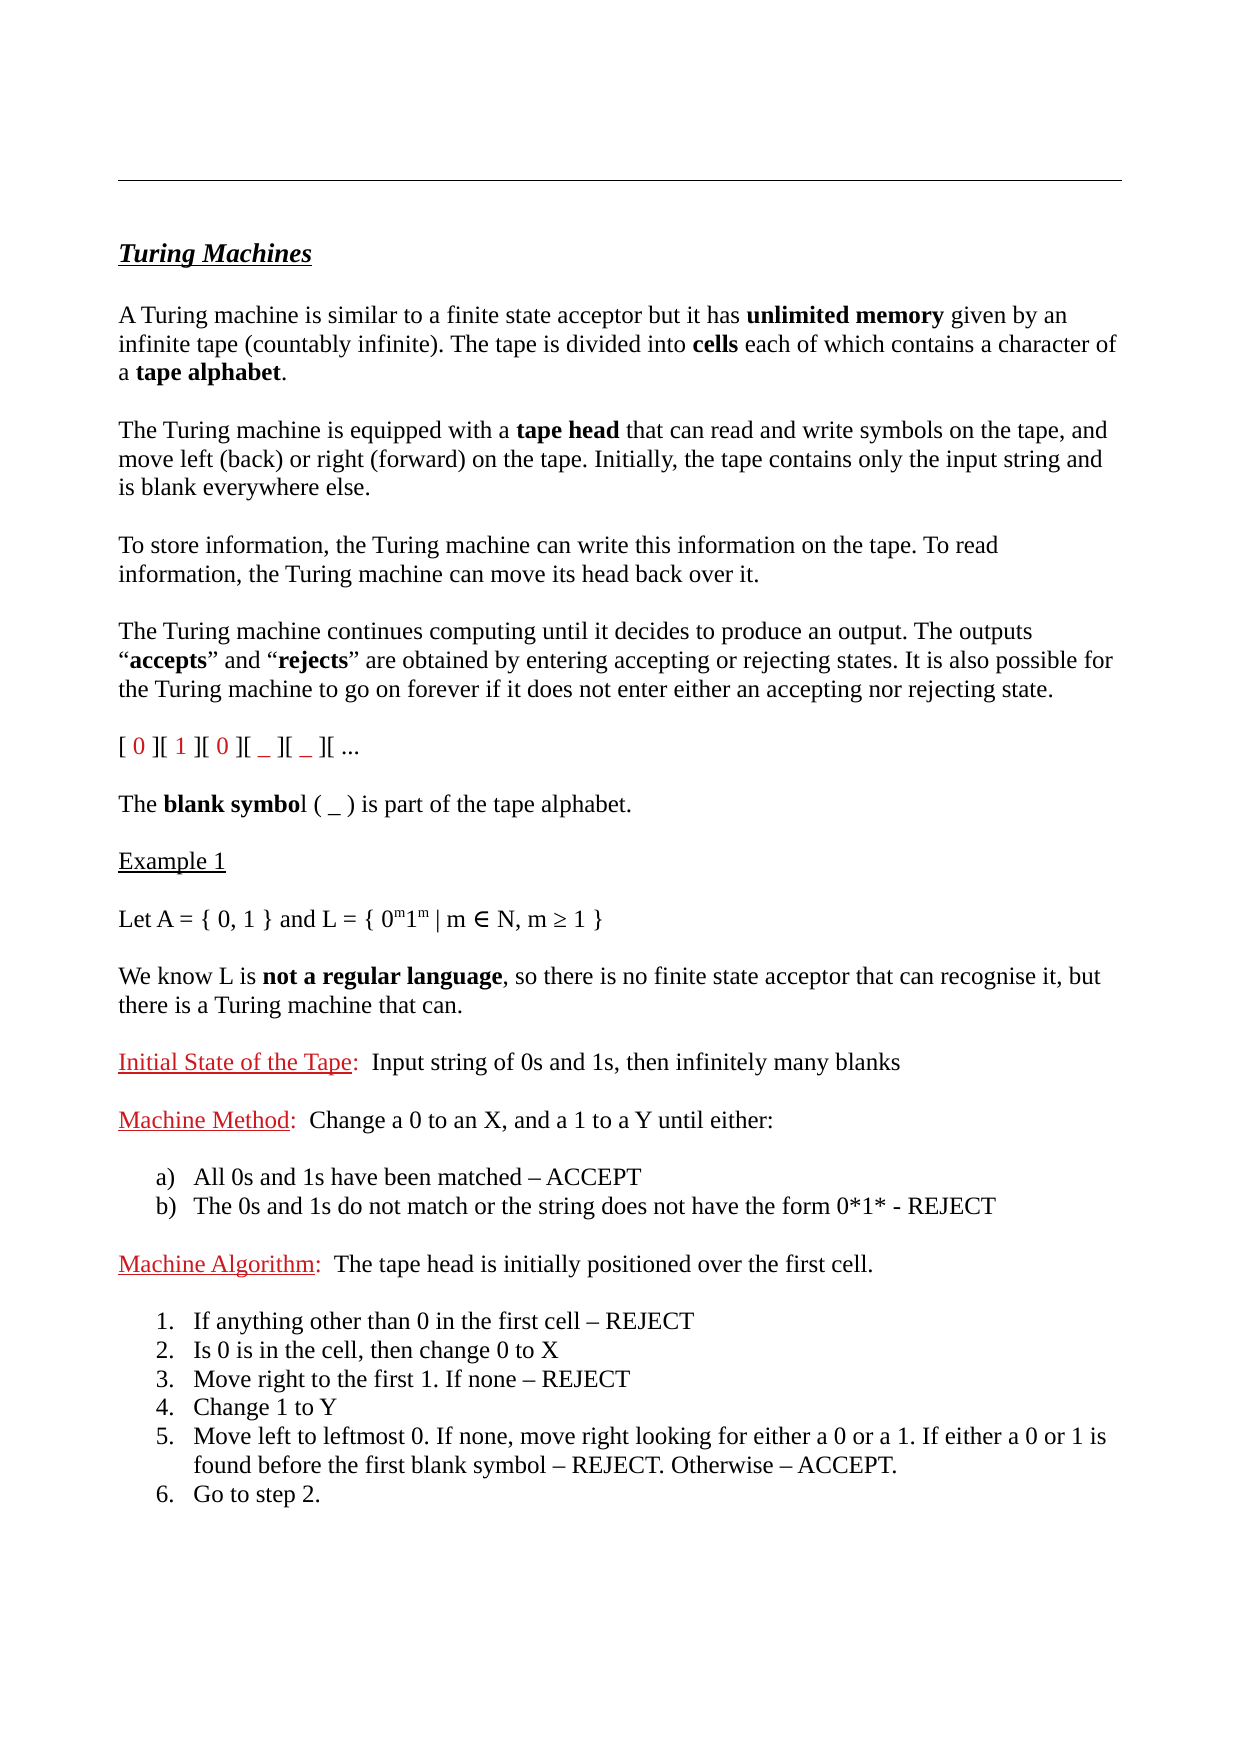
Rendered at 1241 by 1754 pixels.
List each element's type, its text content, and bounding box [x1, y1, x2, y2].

text Turing Machines [118, 238, 1122, 269]
list The 0s and 1s do not match or the string does not have the form 0*1* - REJECT [156, 1191, 1122, 1220]
text A Turing machine is similar to a finite state acceptor but it has unlimited memory given by an infinite tape (countably infinite). The tape is divided into cells each of which contains a character of a tape alphabet. [118, 300, 1122, 386]
list Move left to leftmost 0. If none, move right looking for either a 0 or a 1. If either a 0 or 1 is found before the first blank symbol – REJECT. Otherwise – ACCEPT. [156, 1421, 1122, 1479]
text [ 0 ][ 1 ][ 0 ][ _ ][ _ ][ ... [118, 731, 1122, 760]
text The blank symbol ( _ ) is part of the tape alphabet. [118, 789, 1122, 817]
text The Turing machine continues computing until it decides to produce an output. The outputs “accepts” and “rejects” are obtained by entering accepting or rejecting states. It is also possible for the Turing machine to go on forever if it does not enter either an accepting nor rejecting state. [118, 616, 1122, 702]
text We know L is not a regular language, so there is no finite state acceptor that can recognise it, but there is a Turing machine that can. [118, 961, 1122, 1019]
text Machine Algorithm: The tape head is initially positioned over the first cell. [118, 1249, 1122, 1277]
list Go to step 2. [156, 1479, 1122, 1507]
text Let A = { 0, 1 } and L = { 0m1m | m ∈ N, m ≥ 1 } [118, 904, 1122, 932]
list Move right to the first 1. If none – REJECT [156, 1364, 1122, 1392]
text Example 1 [118, 846, 1122, 875]
list Change 1 to Y [156, 1392, 1122, 1421]
text The Turing machine is equipped with a tape head that can read and write symbols on the tape, and move left (back) or right (forward) on the tape. Initially, the tape contains only the input string and is blank everywhere else. [118, 415, 1122, 501]
text Initial State of the Tape: Input string of 0s and 1s, then infinitely many blanks [118, 1047, 1122, 1076]
list If anything other than 0 in the first cell – REJECT [156, 1306, 1122, 1335]
list Is 0 is in the cell, then change 0 to X [156, 1335, 1122, 1364]
text Machine Method: Change a 0 to an X, and a 1 to a Y until either: [118, 1105, 1122, 1134]
text To store information, the Turing machine can write this information on the tape. To read information, the Turing machine can move its head back over it. [118, 530, 1122, 587]
list All 0s and 1s have been matched – ACCEPT [156, 1162, 1122, 1191]
